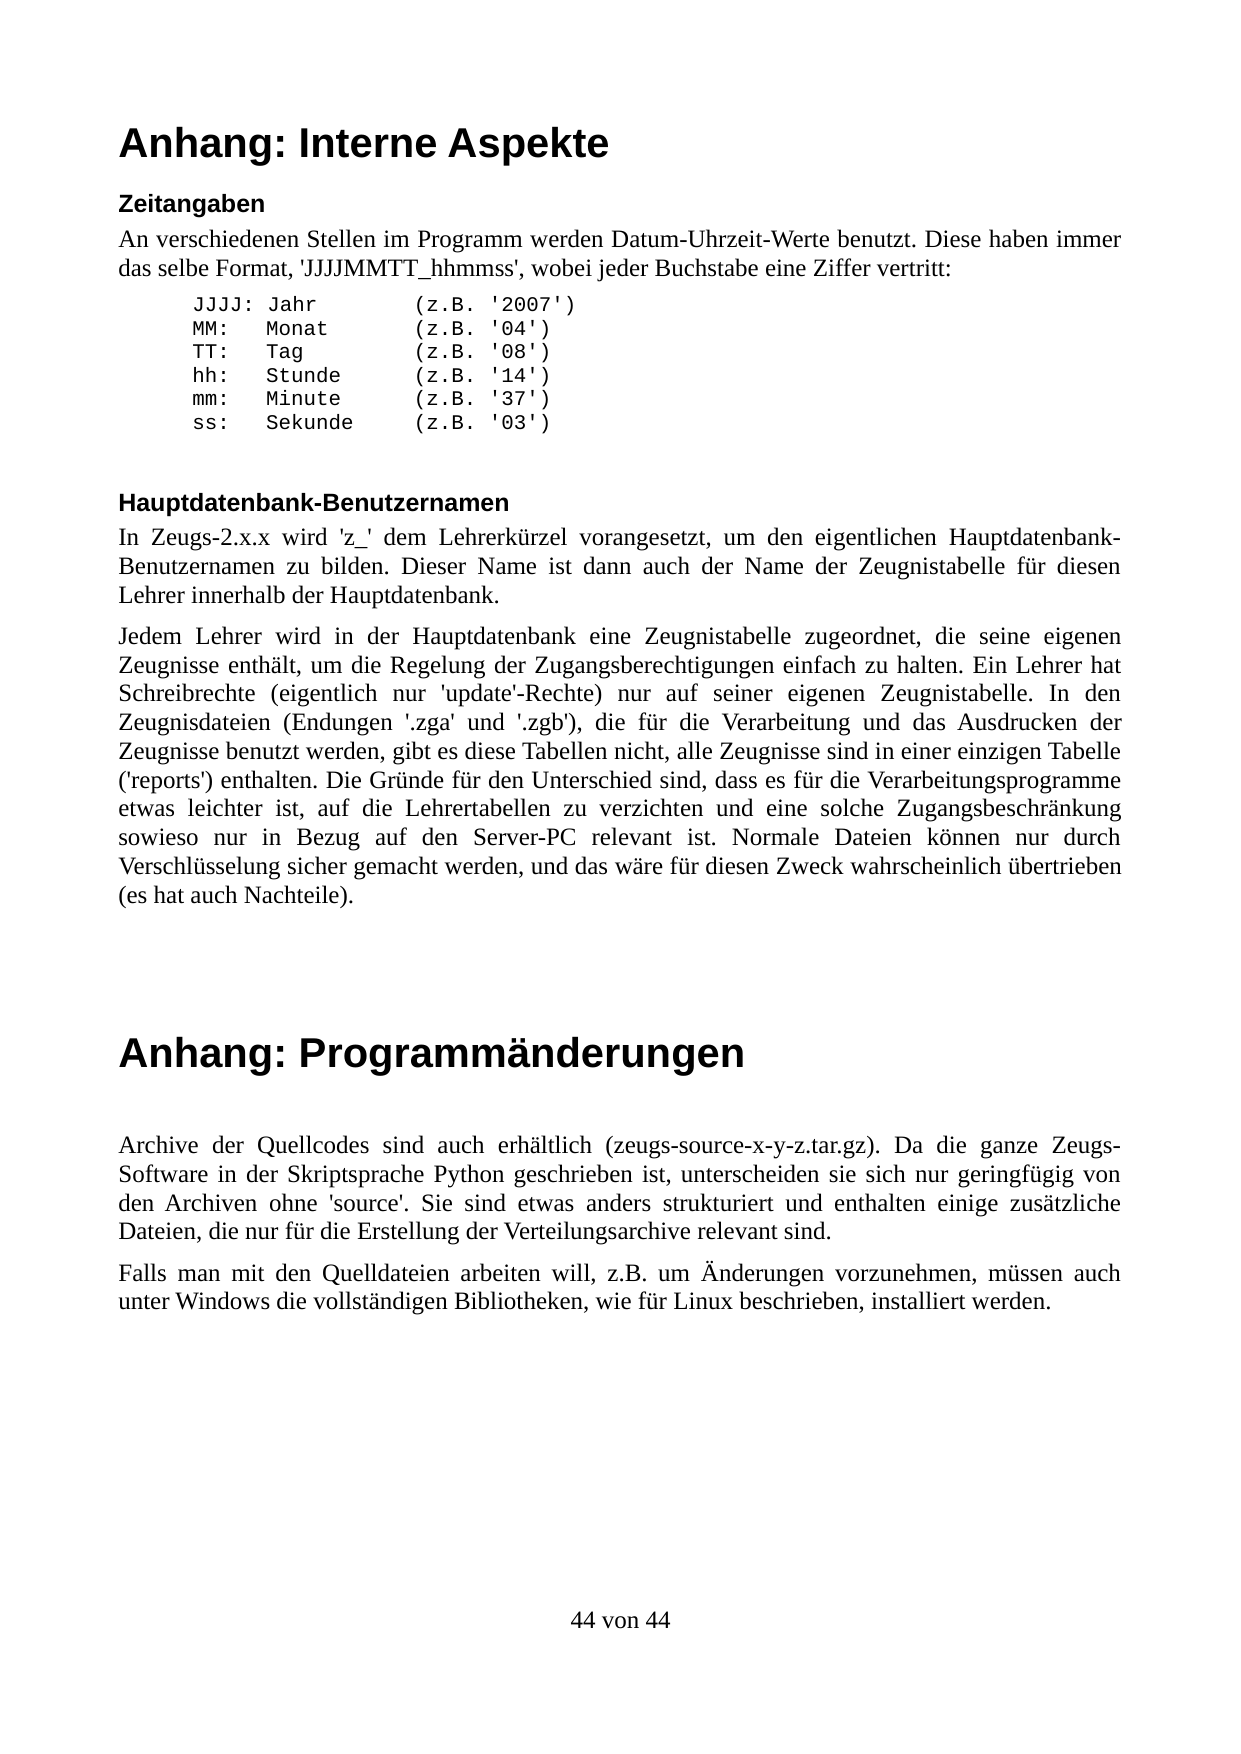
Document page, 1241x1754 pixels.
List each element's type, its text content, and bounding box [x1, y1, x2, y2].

text In Zeugs-2.x.x wird 'z_' dem Lehrerkürzel vorangesetzt, um den eigentlichen Hauptdatenbank-Benutzernamen zu bilden. Dieser Name ist dann auch der Name der Zeugnistabelle für diesen Lehrer innerhalb der Hauptdatenbank. [118, 522, 1122, 608]
text An verschiedenen Stellen im Programm werden Datum-Uhrzeit-Werte benutzt. Diese haben immer das selbe Format, 'JJJJMMTT_hhmmss', wobei jeder Buchstabe eine Ziffer vertritt: [118, 224, 1122, 281]
text Archive der Quellcodes sind auch erhältlich (zeugs-source-x-y-z.tar.gz). Da die ganze Zeugs-Software in der Skriptsprache Python geschrieben ist, unterscheiden sie sich nur geringfügig von den Archiven ohne 'source'. Sie sind etwas anders strukturiert und enthalten einige zusätzliche Dateien, die nur für die Erstellung der Verteilungsarchive relevant sind. [118, 1130, 1122, 1245]
text ss: Sekunde (z.B. '03') [118, 412, 1122, 436]
text hh: Stunde (z.B. '14') [118, 365, 1122, 388]
text Falls man mit den Quelldateien arbeiten will, z.B. um Änderungen vorzunehmen, müssen auch unter Windows die vollständigen Bibliotheken, wie für Linux beschrieben, installiert werden. [118, 1258, 1122, 1315]
text Jedem Lehrer wird in der Hauptdatenbank eine Zeugnistabelle zugeordnet, die seine eigenen Zeugnisse enthält, um die Regelung der Zugangsberechtigungen einfach zu halten. Ein Lehrer hat Schreibrechte (eigentlich nur 'update'-Rechte) nur auf seiner eigenen Zeugnistabelle. In den Zeugnisdateien (Endungen '.zga' und '.zgb'), die für die Verarbeitung und das Ausdrucken der Zeugnisse benutzt werden, gibt es diese Tabellen nicht, alle Zeugnisse sind in einer einzigen Tabelle ('reports') enthalten. Die Gründe für den Unterschied sind, dass es für die Verarbeitungsprogramme etwas leichter ist, auf die Lehrertabellen zu verzichten und eine solche Zugangsbeschränkung sowieso nur in Bezug auf den Server-PC relevant ist. Normale Dateien können nur durch Verschlüsselung sicher gemacht werden, und das wäre für diesen Zweck wahrscheinlich übertrieben (es hat auch Nachteile). [118, 621, 1122, 908]
text mm: Minute (z.B. '37') [118, 388, 1122, 412]
subtitle Anhang: Programmänderungen [118, 1028, 1122, 1076]
text TT: Tag (z.B. '08') [118, 341, 1122, 365]
text JJJJ: Jahr (z.B. '2007') [118, 294, 1122, 317]
text MM: Monat (z.B. '04') [118, 317, 1122, 341]
subtitle Hauptdatenbank-Benutzernamen [118, 487, 1122, 516]
subtitle Anhang: Interne Aspekte [118, 118, 1122, 166]
subtitle Zeitangaben [118, 189, 1122, 218]
